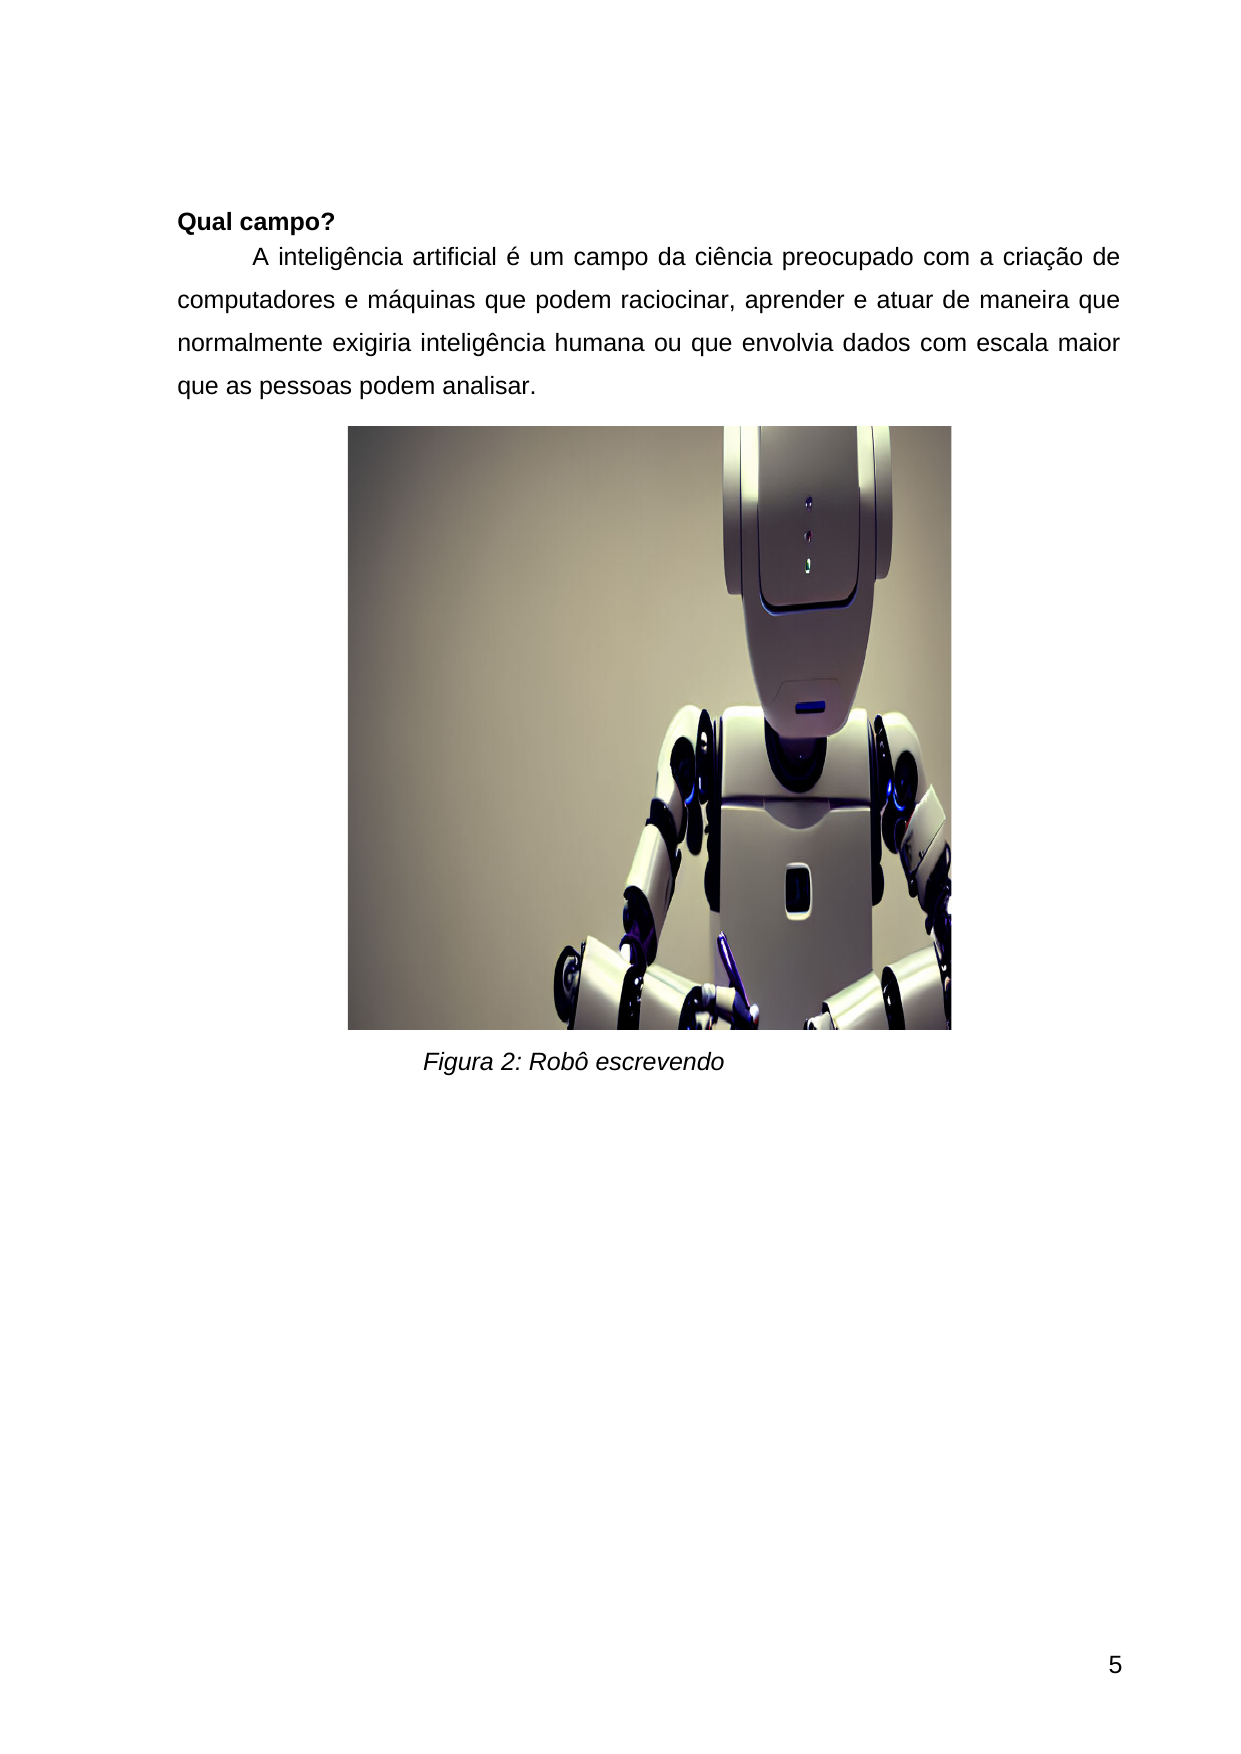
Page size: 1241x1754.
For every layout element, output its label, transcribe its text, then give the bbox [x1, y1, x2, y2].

text Figura 2: Robô escrevendo [348, 1030, 951, 1075]
text A inteligência artificial é um campo da ciência preocupado com a criação de computadores e máquinas que podem raciocinar, aprender e atuar de maneira que normalmente exigiria inteligência humana ou que envolvia dados com escala maior que as pessoas podem analisar. [177, 242, 1122, 400]
subtitle Qual campo? [177, 207, 1122, 235]
picture [347, 426, 952, 1030]
